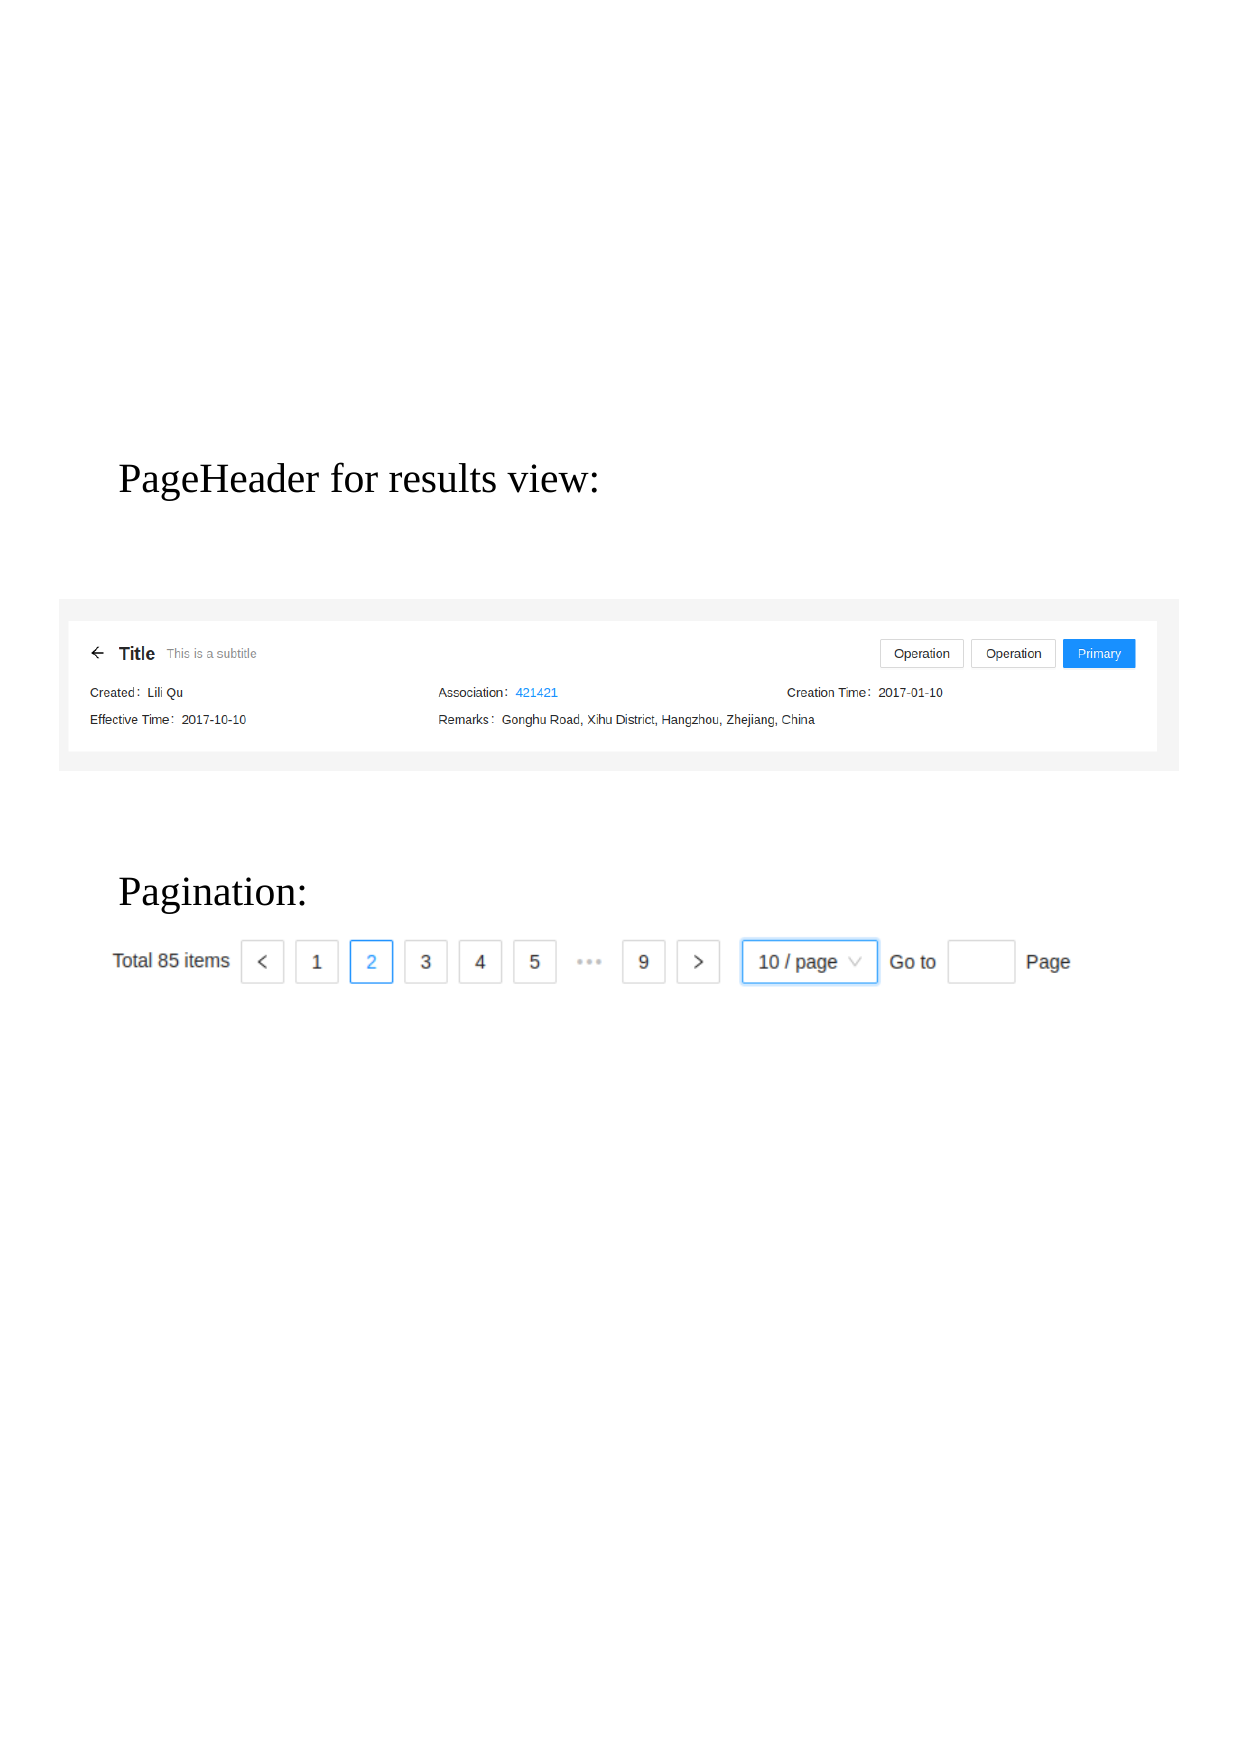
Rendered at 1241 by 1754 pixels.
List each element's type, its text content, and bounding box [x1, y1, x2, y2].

picture [59, 597, 1182, 771]
picture [98, 914, 1103, 999]
text Pagination: [118, 866, 1122, 914]
text PageHeader for results view: [118, 453, 1122, 501]
